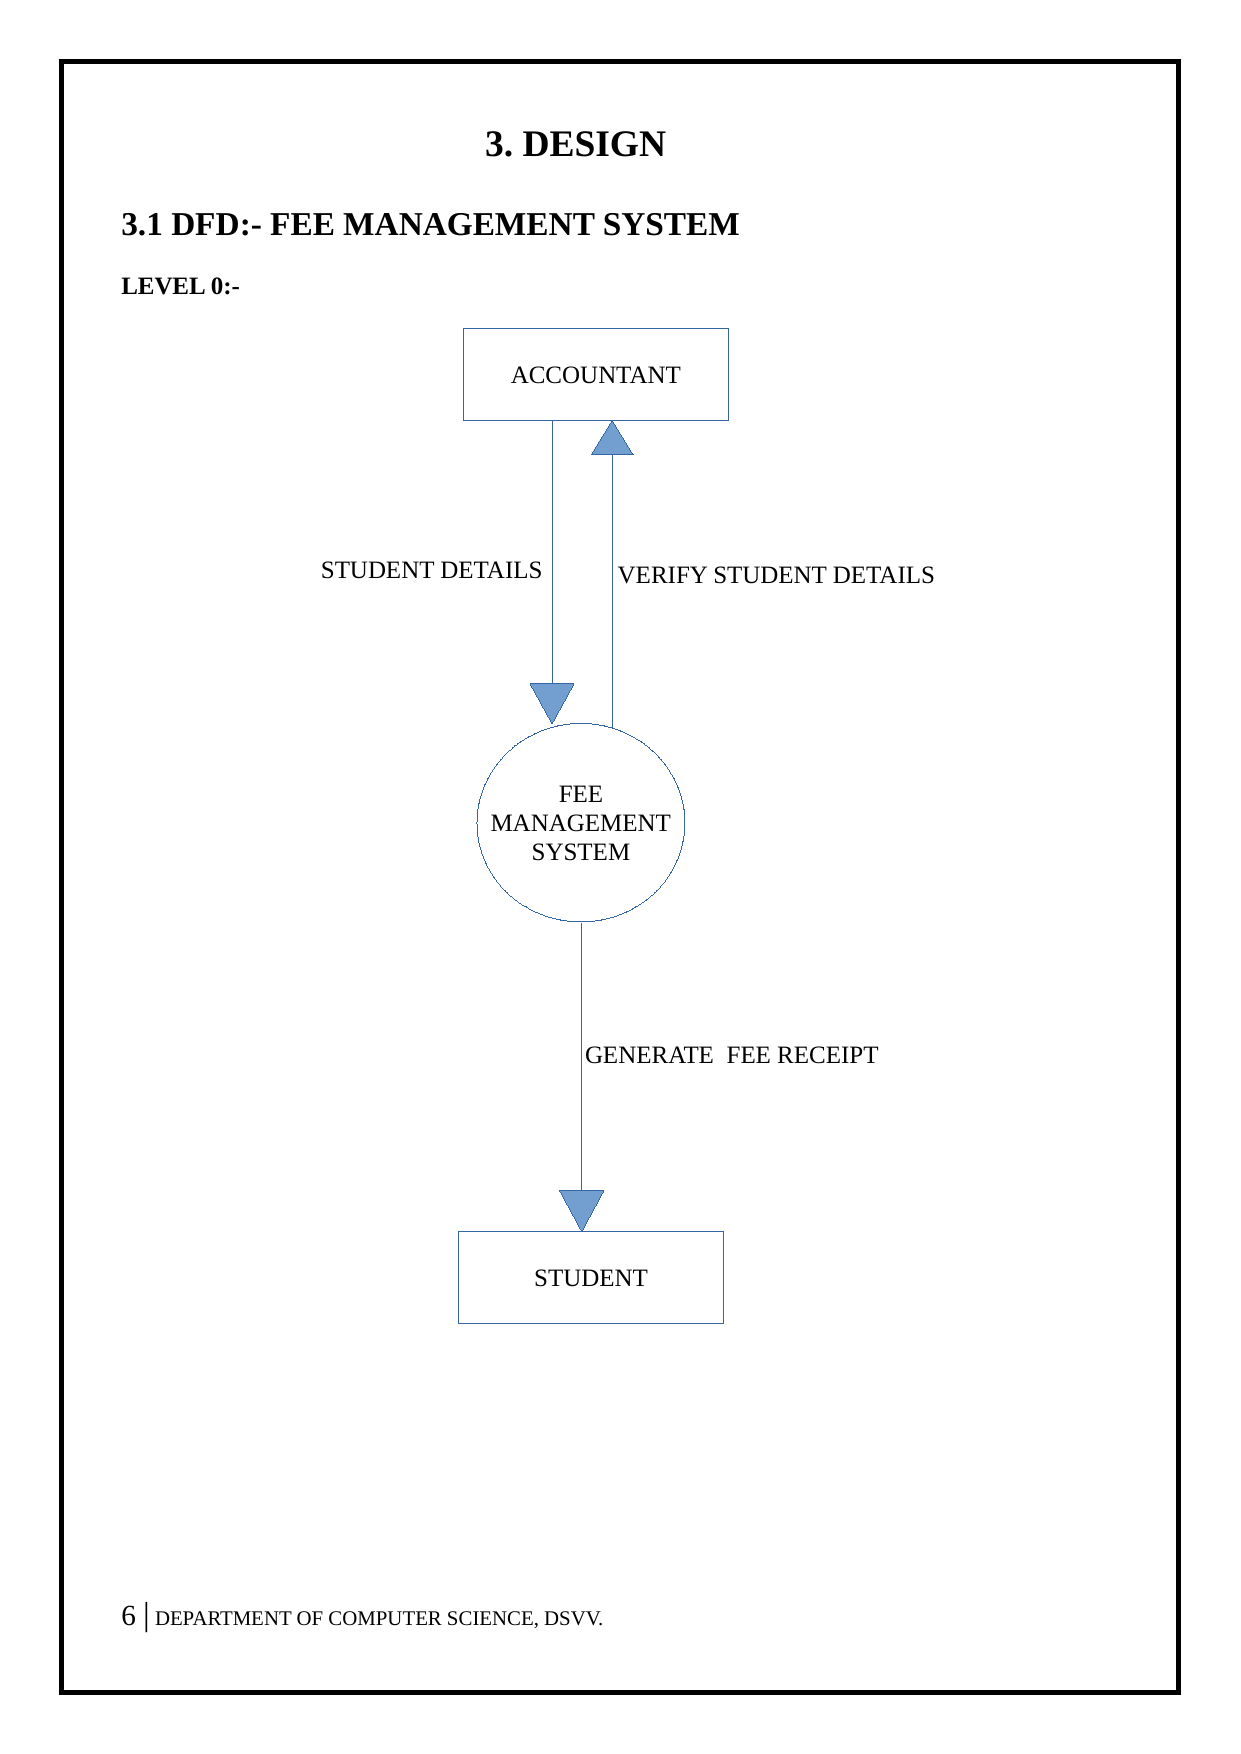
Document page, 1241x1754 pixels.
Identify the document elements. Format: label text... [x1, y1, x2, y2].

text 3. DESIGN [121, 121, 1030, 164]
text LEVEL 0:- [121, 271, 1119, 299]
text 3.1 DFD:- FEE MANAGEMENT SYSTEM [121, 204, 1119, 242]
